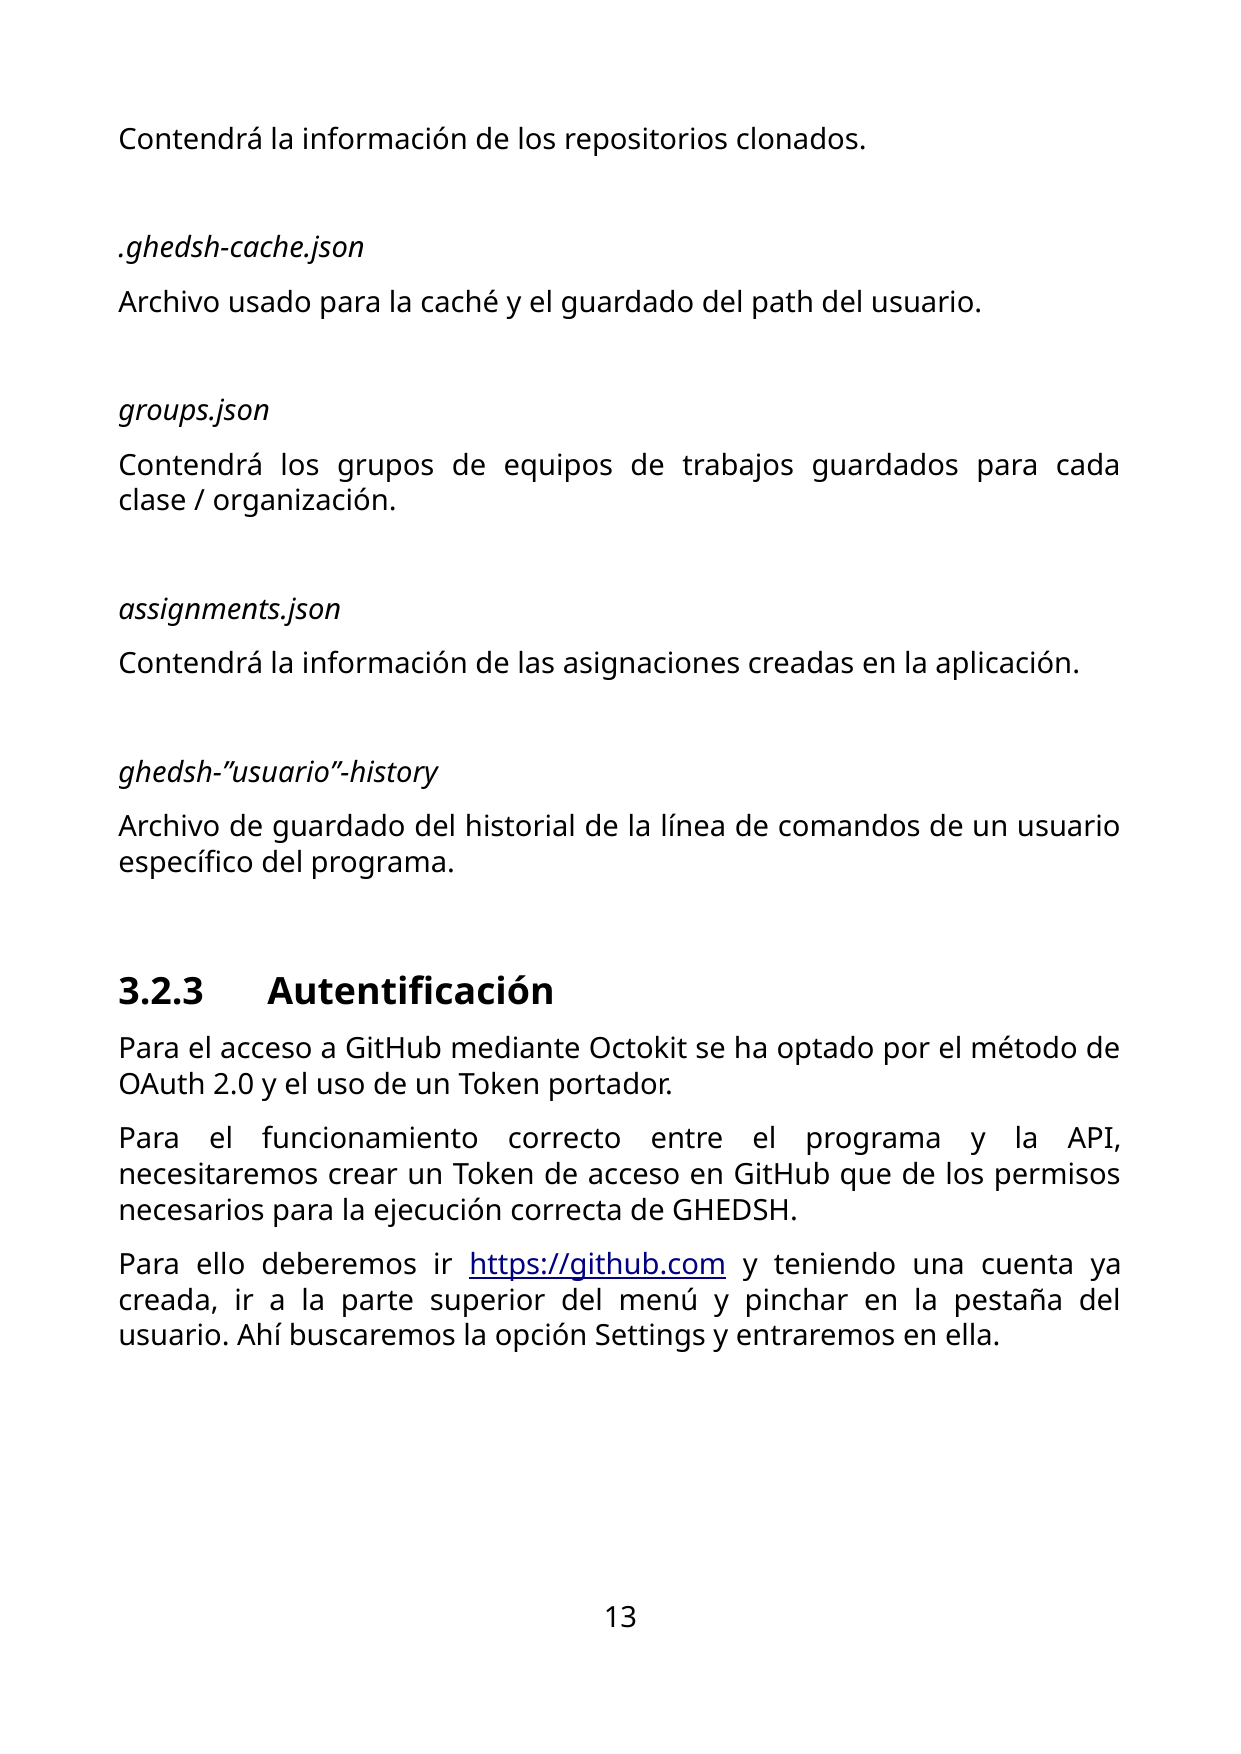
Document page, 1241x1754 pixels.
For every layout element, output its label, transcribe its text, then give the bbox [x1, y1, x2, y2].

subtitle Autentificación [118, 964, 1122, 1015]
text Contendrá la información de las asignaciones creadas en la aplicación. [118, 642, 1122, 682]
text Archivo usado para la caché y el guardado del path del usuario. [118, 281, 1122, 321]
text Para el funcionamiento correcto entre el programa y la API, necesitaremos crear un Token de acceso en GitHub que de los permisos necesarios para la ejecución correcta de GHEDSH. [118, 1117, 1122, 1229]
text groups.json [118, 389, 1122, 429]
text ghedsh-”usuario”-history [118, 751, 1122, 791]
text .ghedsh-cache.json [118, 227, 1122, 266]
text assignments.json [118, 588, 1122, 628]
text Contendrá la información de los repositorios clonados. [118, 118, 1122, 158]
text Archivo de guardado del historial de la línea de comandos de un usuario específico del programa. [118, 805, 1122, 881]
text Contendrá los grupos de equipos de trabajos guardados para cada clase / organización. [118, 444, 1122, 519]
text Para ello deberemos ir https://github.com y teniendo una cuenta ya creada, ir a la parte superior del menú y pinchar en la pestaña del usuario. Ahí buscaremos la opción Settings y entraremos en ella. [118, 1243, 1122, 1354]
text Para el acceso a GitHub mediante Octokit se ha optado por el método de OAuth 2.0 y el uso de un Token portador. [118, 1027, 1122, 1103]
